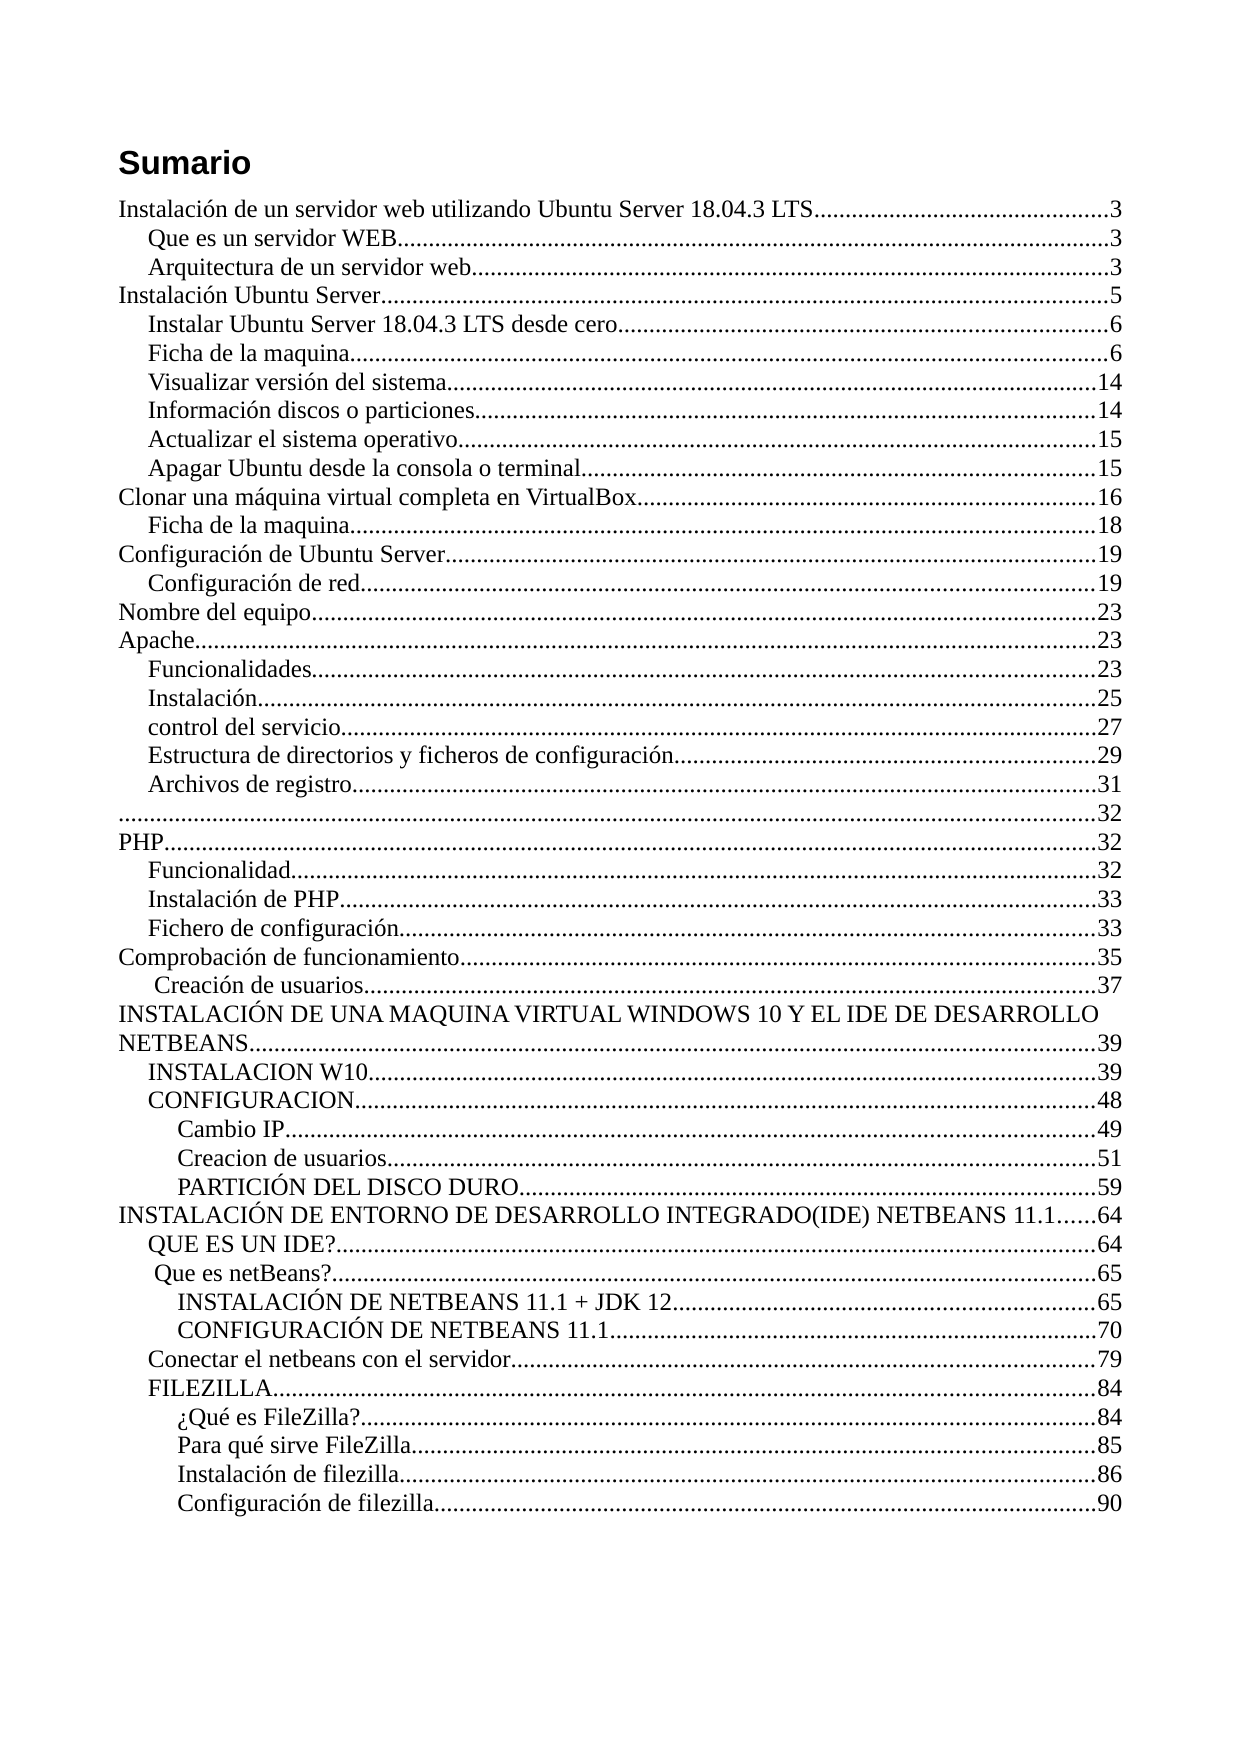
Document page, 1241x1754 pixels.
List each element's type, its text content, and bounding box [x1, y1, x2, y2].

text Configuración de Ubuntu Server 19 [118, 539, 1122, 568]
text INSTALACIÓN DE NETBEANS 11.1 + JDK 12 65 [177, 1287, 1122, 1315]
text ¿Qué es FileZilla? 84 [177, 1402, 1122, 1430]
text Cambio IP 49 [177, 1114, 1122, 1143]
text Instalación de PHP 33 [148, 884, 1122, 913]
subtitle Sumario [118, 143, 1122, 182]
text 32 [118, 798, 1122, 827]
text Conectar el netbeans con el servidor 79 [148, 1344, 1122, 1373]
text INSTALACIÓN DE UNA MAQUINA VIRTUAL WINDOWS 10 Y EL IDE DE DESARROLLO NETBEANS 39 [118, 999, 1122, 1057]
text CONFIGURACIÓN DE NETBEANS 11.1 70 [177, 1315, 1122, 1344]
text Apagar Ubuntu desde la consola o terminal 15 [148, 453, 1122, 482]
text Creacion de usuarios 51 [177, 1143, 1122, 1172]
text Que es un servidor WEB 3 [148, 223, 1122, 252]
text Configuración de filezilla 90 [177, 1488, 1122, 1517]
text Archivos de registro 31 [148, 769, 1122, 798]
text Información discos o particiones 14 [148, 395, 1122, 424]
text Instalación 25 [148, 683, 1122, 712]
text CONFIGURACION 48 [148, 1085, 1122, 1114]
text FILEZILLA 84 [148, 1373, 1122, 1402]
text Funcionalidades 23 [148, 654, 1122, 683]
text Visualizar versión del sistema 14 [148, 367, 1122, 395]
text Estructura de directorios y ficheros de configuración 29 [148, 740, 1122, 769]
text INSTALACION W10 39 [148, 1057, 1122, 1085]
text INSTALACIÓN DE ENTORNO DE DESARROLLO INTEGRADO(IDE) NETBEANS 11.1 64 [118, 1200, 1122, 1229]
text Ficha de la maquina 6 [148, 338, 1122, 367]
text Arquitectura de un servidor web. 3 [148, 252, 1122, 280]
text PHP 32 [118, 827, 1122, 855]
text control del servicio 27 [148, 712, 1122, 740]
text Fichero de configuración 33 [148, 913, 1122, 942]
text Para qué sirve FileZilla 85 [177, 1430, 1122, 1459]
text Clonar una máquina virtual completa en VirtualBox 16 [118, 482, 1122, 510]
text Creación de usuarios 37 [148, 970, 1122, 999]
text Instalar Ubuntu Server 18.04.3 LTS desde cero 6 [148, 309, 1122, 338]
text Instalación Ubuntu Server 5 [118, 280, 1122, 309]
text PARTICIÓN DEL DISCO DURO 59 [177, 1172, 1122, 1200]
text Actualizar el sistema operativo 15 [148, 424, 1122, 453]
text Que es netBeans? 65 [148, 1258, 1122, 1287]
text Ficha de la maquina 18 [148, 510, 1122, 539]
text Nombre del equipo 23 [118, 597, 1122, 625]
text Instalación de filezilla 86 [177, 1459, 1122, 1488]
text QUE ES UN IDE? 64 [148, 1229, 1122, 1258]
text Funcionalidad 32 [148, 855, 1122, 884]
text Comprobación de funcionamiento 35 [118, 942, 1122, 970]
text Instalación de un servidor web utilizando Ubuntu Server 18.04.3 LTS 3 [118, 194, 1122, 223]
text Apache 23 [118, 625, 1122, 654]
text Configuración de red 19 [148, 568, 1122, 597]
